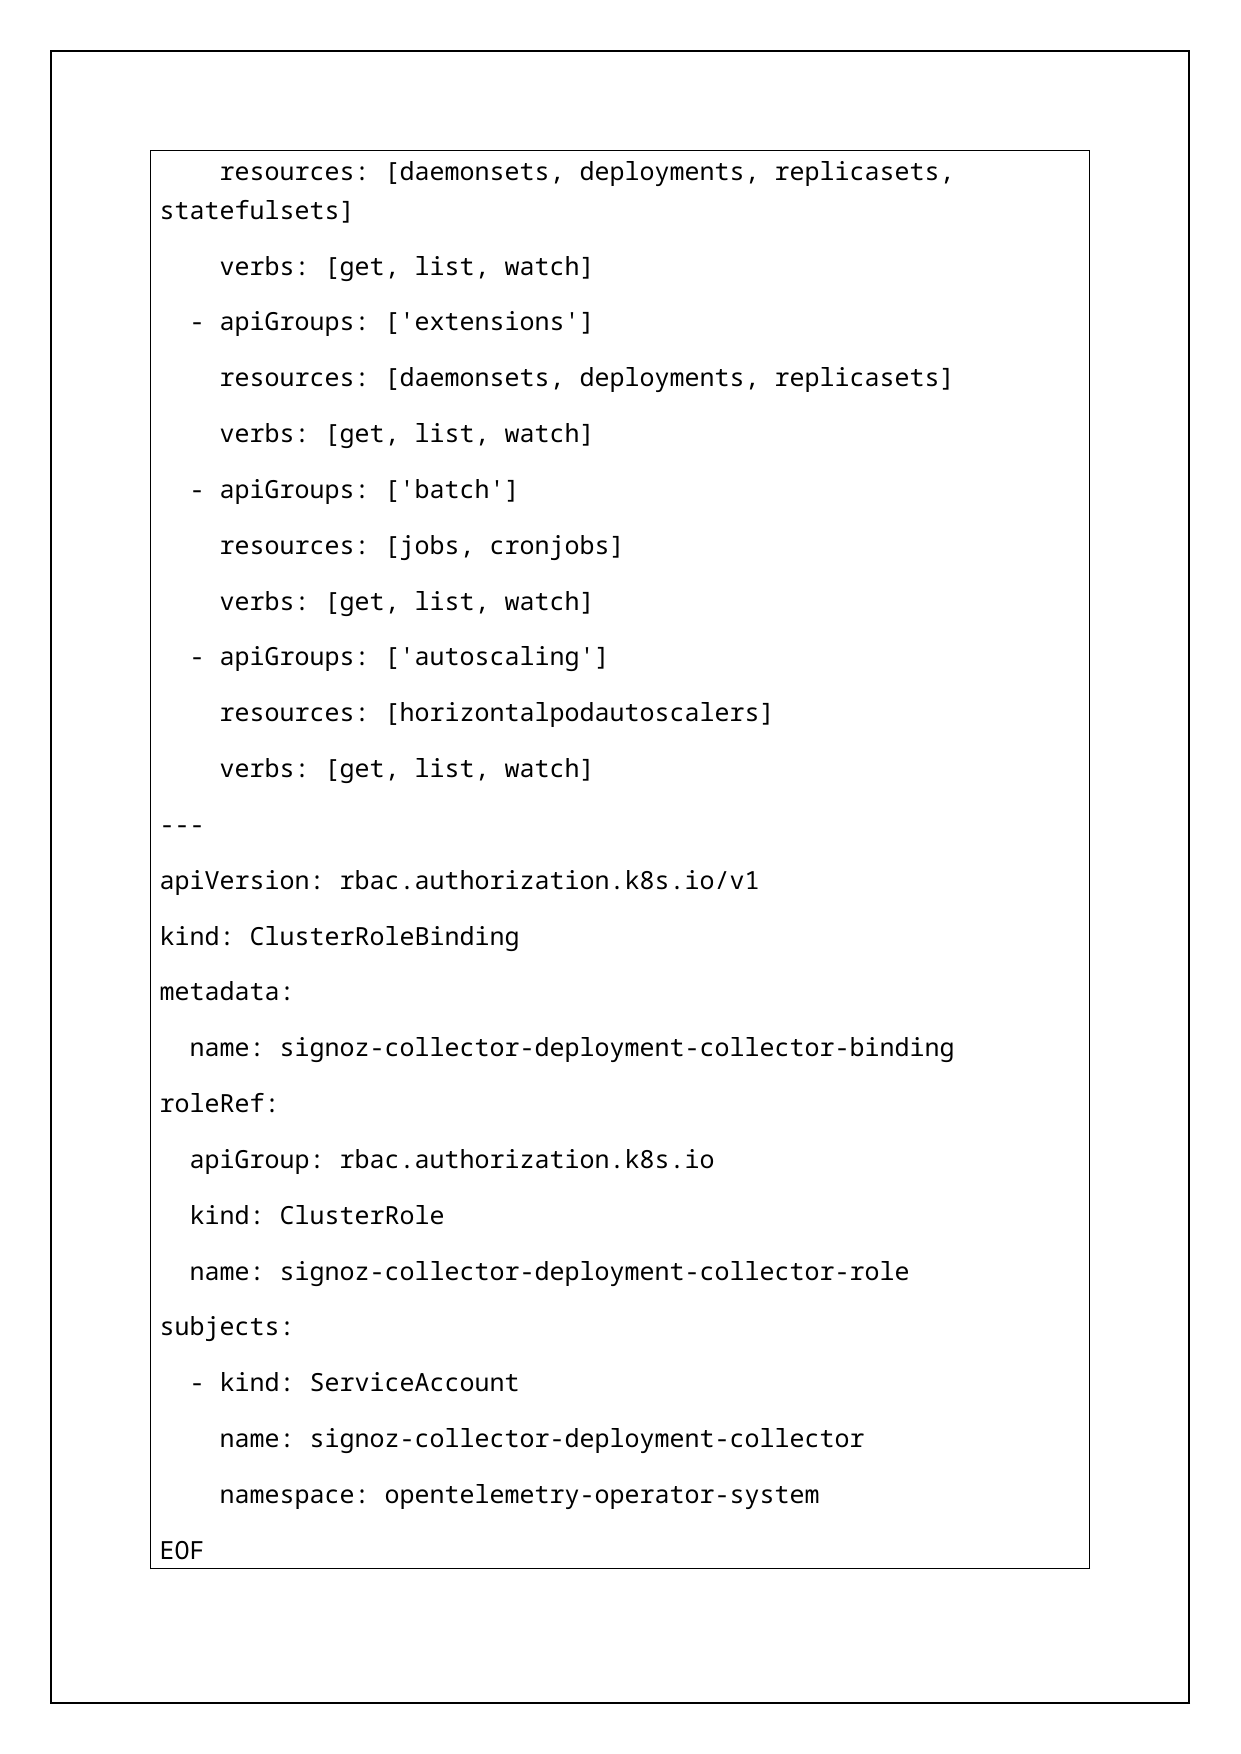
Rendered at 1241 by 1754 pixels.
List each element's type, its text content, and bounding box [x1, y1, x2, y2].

text name: signoz-collector-deployment-collector [151, 1417, 1089, 1455]
text metadata: [151, 971, 1089, 1008]
text apiVersion: rbac.authorization.k8s.io/v1 [151, 859, 1089, 896]
text --- [151, 803, 1089, 841]
text - apiGroups: ['batch'] [151, 468, 1089, 506]
text name: signoz-collector-deployment-collector-binding [151, 1027, 1089, 1064]
text - kind: ServiceAccount [151, 1362, 1089, 1399]
text verbs: [get, list, watch] [151, 747, 1089, 785]
text resources: [jobs, cronjobs] [151, 524, 1089, 561]
text - apiGroups: ['autoscaling'] [151, 636, 1089, 673]
text name: signoz-collector-deployment-collector-role [151, 1250, 1089, 1287]
text namespace: opentelemetry-operator-system [151, 1473, 1089, 1511]
text verbs: [get, list, watch] [151, 412, 1089, 450]
text resources: [horizontalpodautoscalers] [151, 692, 1089, 729]
text verbs: [get, list, watch] [151, 580, 1089, 617]
text - apiGroups: ['extensions'] [151, 301, 1089, 338]
text kind: ClusterRole [151, 1194, 1089, 1231]
text resources: [daemonsets, deployments, replicasets] [151, 357, 1089, 394]
text resources: [daemonsets, deployments, replicasets, statefulsets] [151, 151, 1089, 226]
text verbs: [get, list, watch] [151, 245, 1089, 282]
text kind: ClusterRoleBinding [151, 915, 1089, 952]
text roleRef: [151, 1082, 1089, 1120]
text subjects: [151, 1306, 1089, 1343]
text EOF [151, 1529, 1089, 1568]
text apiGroup: rbac.authorization.k8s.io [151, 1138, 1089, 1176]
